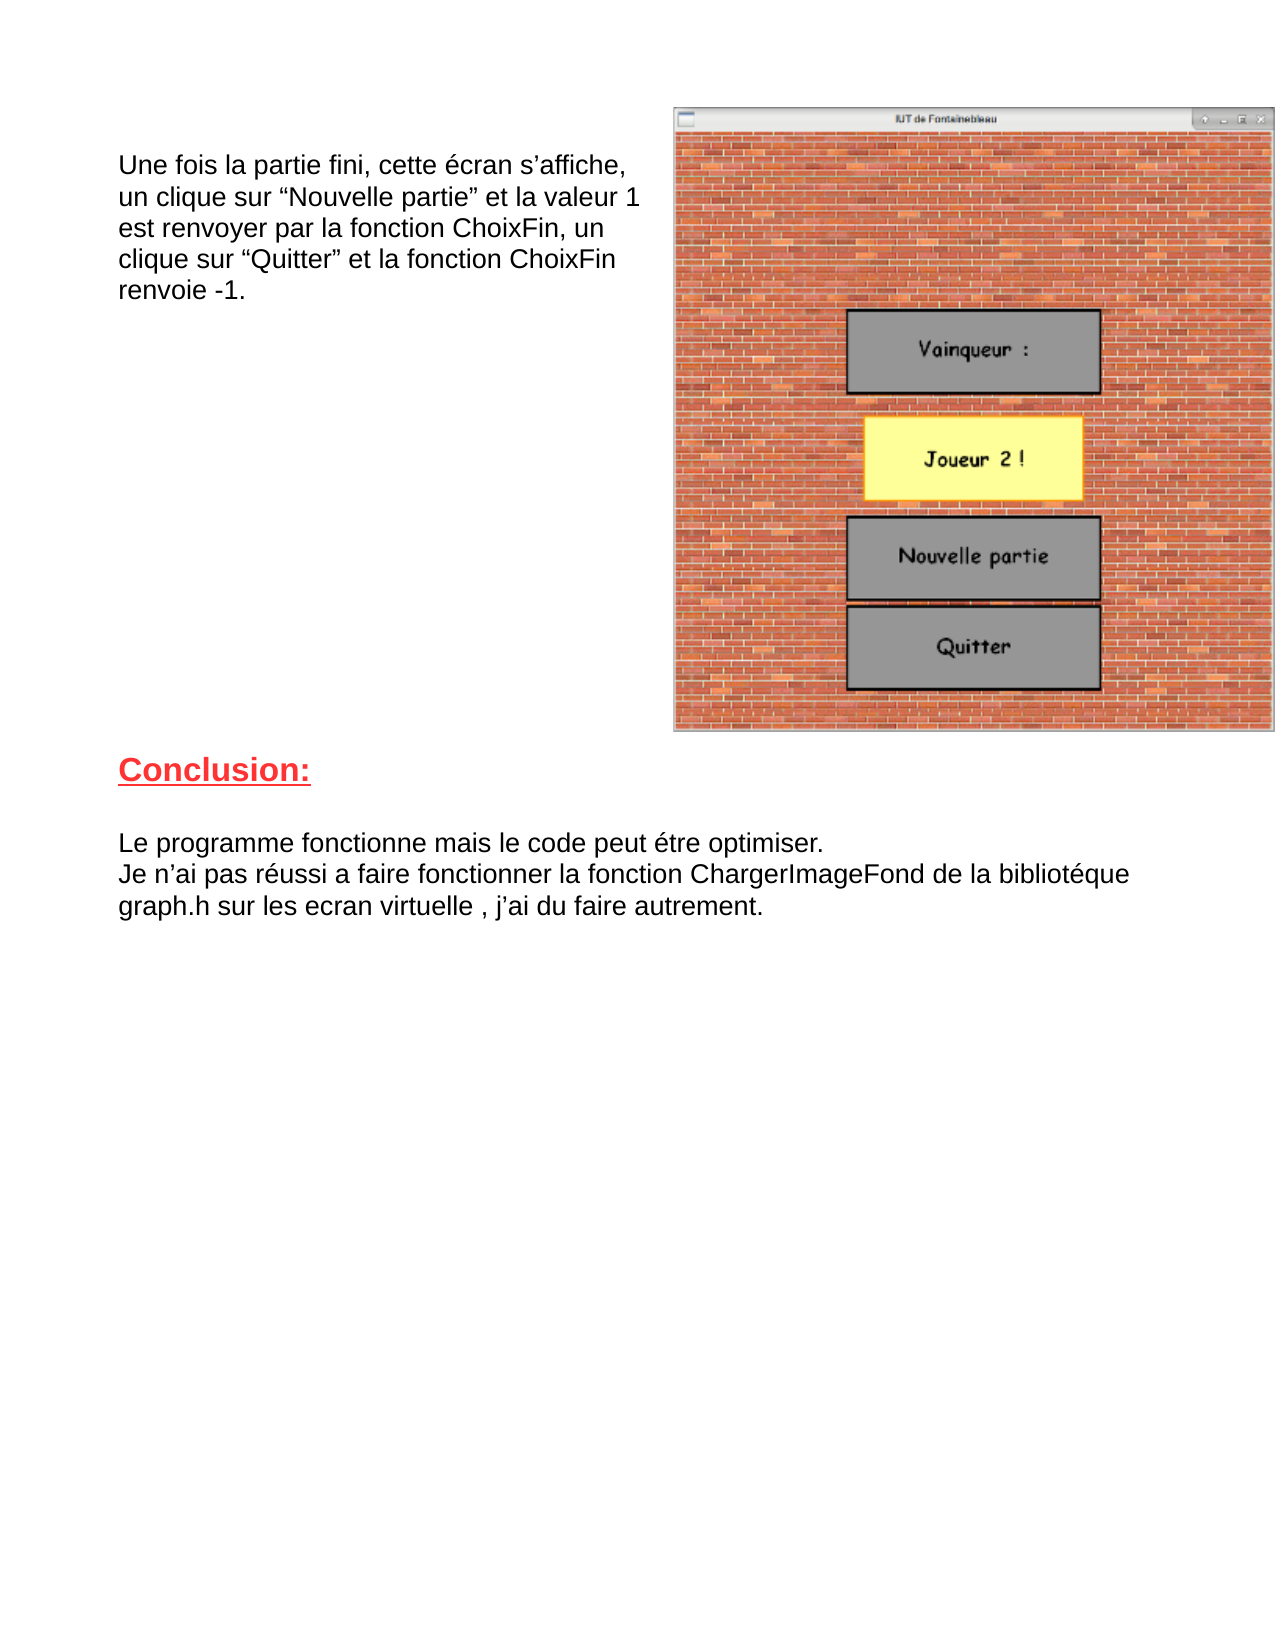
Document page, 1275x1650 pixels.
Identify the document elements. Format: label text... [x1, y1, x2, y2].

picture [673, 107, 1275, 732]
text Le programme fonctionne mais le code peut étre optimiser. [118, 827, 1157, 858]
text Une fois la partie fini, cette écran s’affiche, [118, 149, 673, 181]
text un clique sur “Nouvelle partie” et la valeur 1 est renvoyer par la fonction ChoixFin, un clique sur “Quitter” et la fonction ChoixFin renvoie -1. [118, 181, 673, 306]
text Conclusion: [118, 750, 1157, 789]
text Je n’ai pas réussi a faire fonctionner la fonction ChargerImageFond de la bibliotéque graph.h sur les ecran virtuelle , j’ai du faire autrement. [118, 858, 1157, 921]
